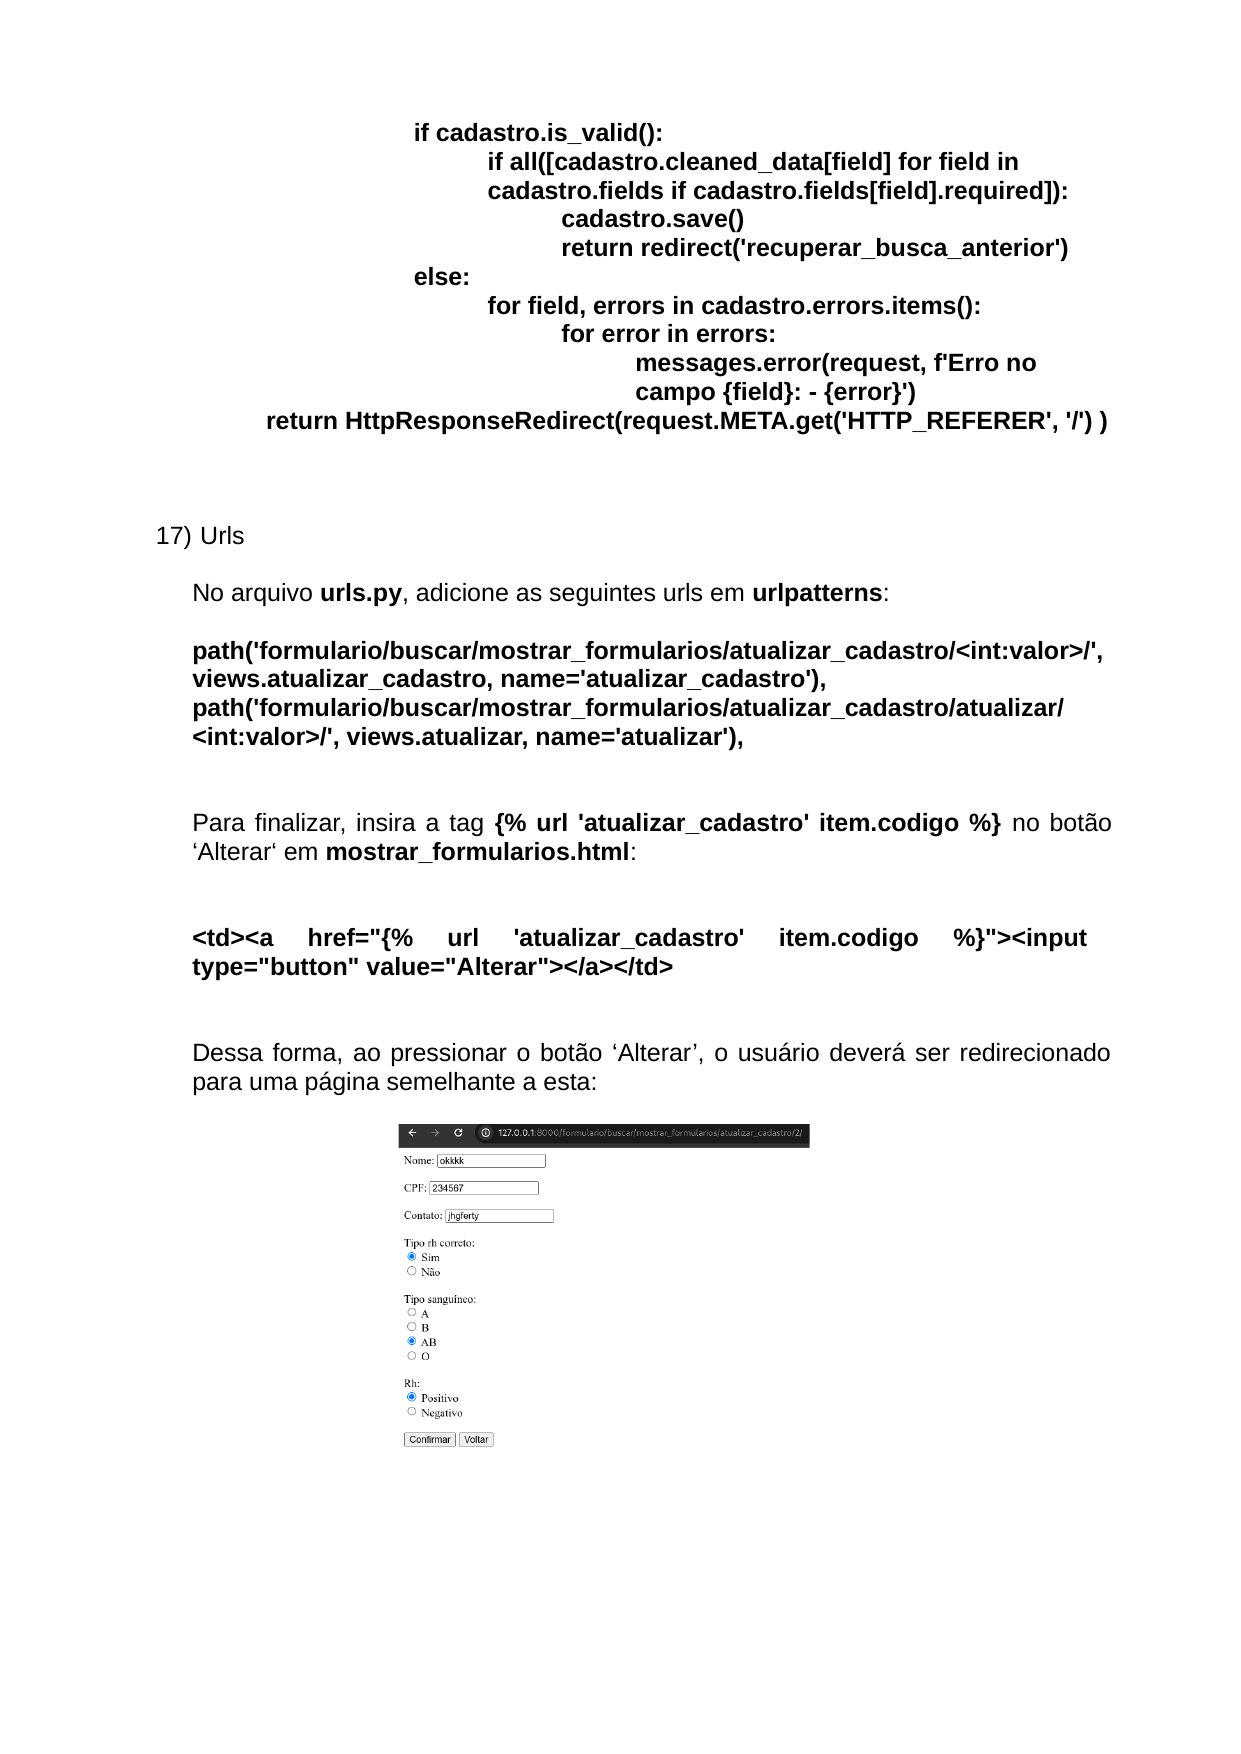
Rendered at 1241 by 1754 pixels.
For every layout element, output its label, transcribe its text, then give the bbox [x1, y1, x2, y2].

text path('formulario/buscar/mostrar_formularios/atualizar_cadastro/<int:valor>/', views.atualizar_cadastro, name='atualizar_cadastro'), [118, 636, 1122, 693]
text Para finalizar, insira a tag {% url 'atualizar_cadastro' item.codigo %} no botão ‘Alterar‘ em mostrar_formularios.html: [118, 808, 1122, 866]
text for error in errors: [118, 319, 1122, 348]
text path('formulario/buscar/mostrar_formularios/atualizar_cadastro/atualizar/ <int:valor>/', views.atualizar, name='atualizar'), [118, 693, 1122, 751]
text messages.error(request, f'Erro no campo {field}: - {error}') [118, 348, 1122, 406]
text for field, errors in cadastro.errors.items(): [118, 291, 1122, 319]
text cadastro.save() [118, 204, 1122, 233]
picture [398, 1124, 810, 1500]
text No arquivo urls.py, adicione as seguintes urls em urlpatterns: [118, 578, 1122, 607]
text return redirect('recuperar_busca_anterior') [118, 233, 1122, 262]
text else: [118, 262, 1122, 291]
text if all([cadastro.cleaned_data[field] for field in cadastro.fields if cadastro.fields[field].required]): [118, 147, 1122, 204]
text Dessa forma, ao pressionar o botão ‘Alterar’, o usuário deverá ser redirecionado para uma página semelhante a esta: [118, 1038, 1122, 1096]
text return HttpResponseRedirect(request.META.get('HTTP_REFERER', '/') ) [118, 406, 1122, 434]
text if cadastro.is_valid(): [118, 118, 1122, 147]
text <td><a href="{% url 'atualizar_cadastro' item.codigo %}"><input type="button" value="Alterar"></a></td> [118, 923, 1122, 981]
list Urls [156, 521, 1122, 549]
